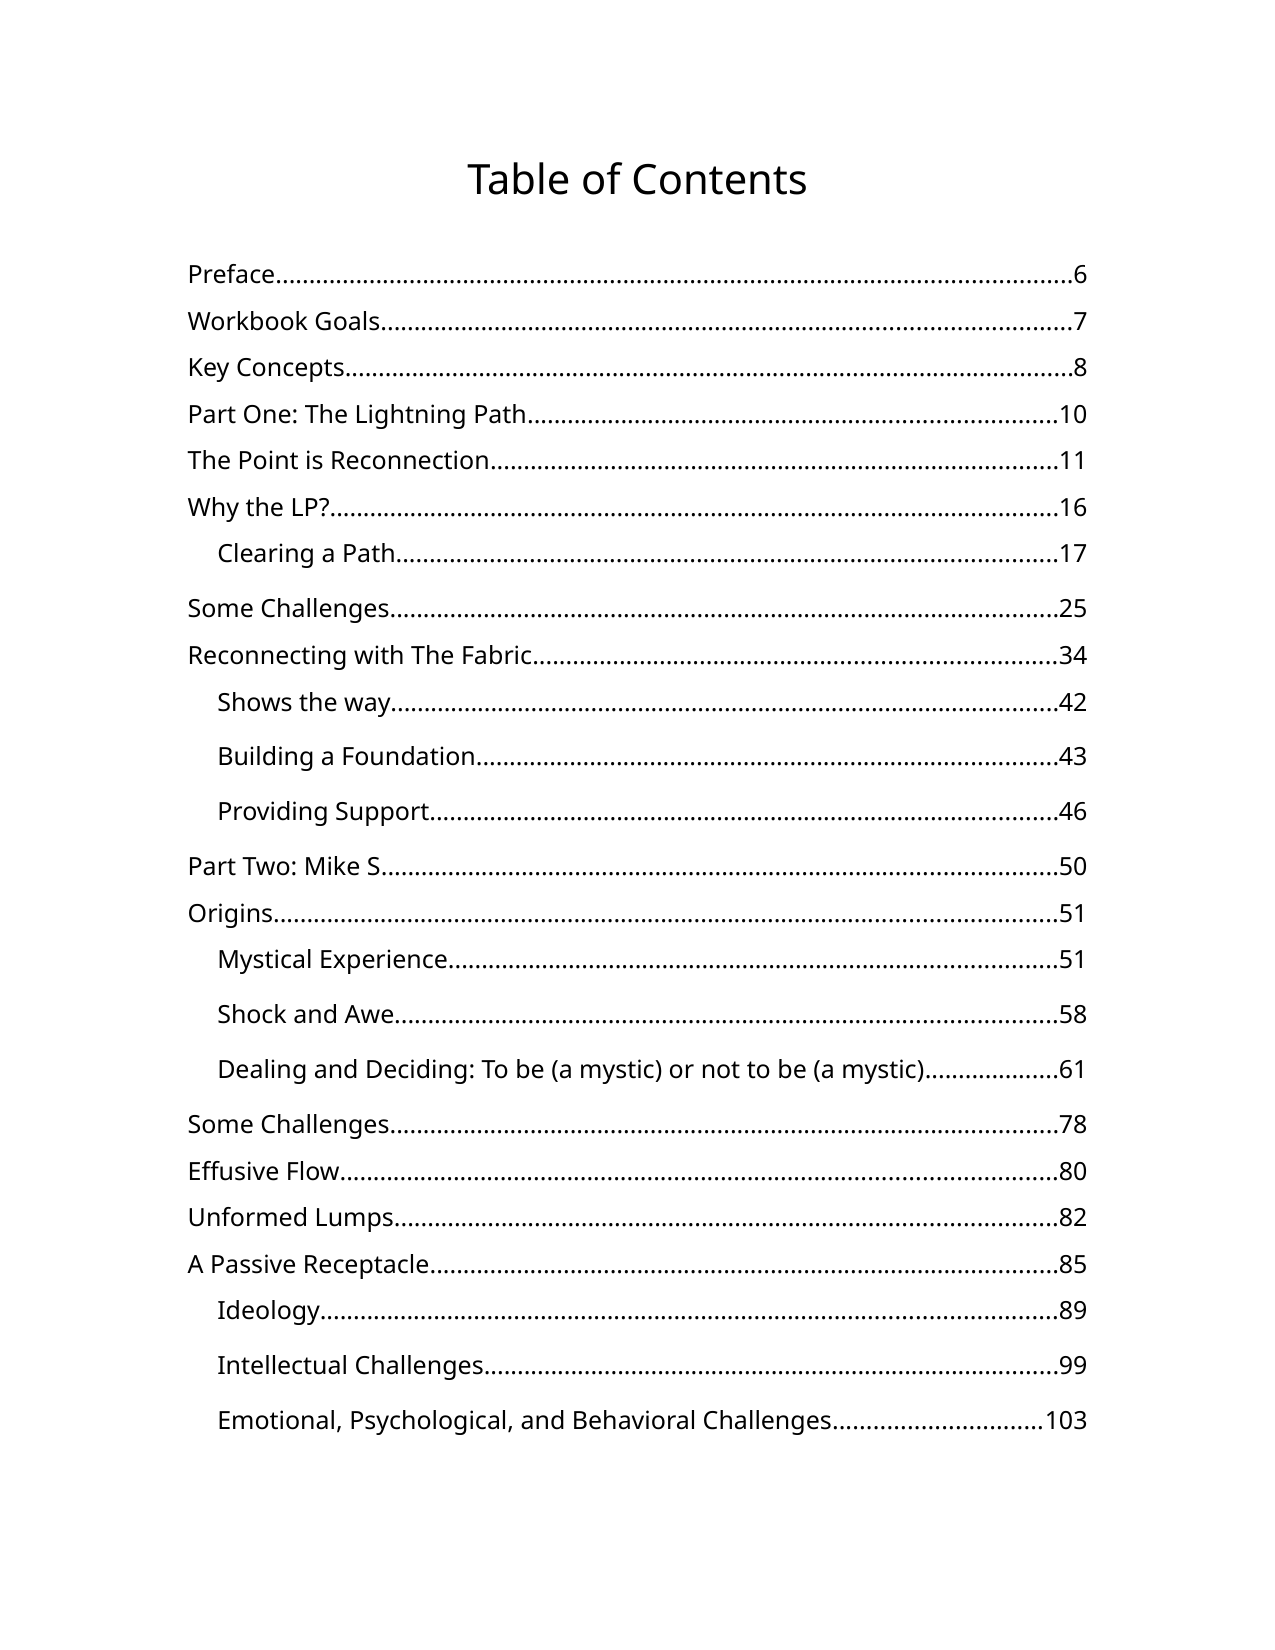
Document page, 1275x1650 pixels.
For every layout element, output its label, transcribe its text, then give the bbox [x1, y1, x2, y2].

text Some Challenges 25 [187, 591, 1087, 625]
text Part Two: Mike S 50 [187, 849, 1087, 883]
text Building a Foundation 43 [217, 739, 1087, 773]
text Why the LP? 16 [187, 489, 1087, 524]
text Origins 51 [187, 895, 1087, 929]
text Dealing and Deciding: To be (a mystic) or not to be (a mystic) 61 [217, 1052, 1087, 1086]
text The Point is Reconnection 11 [187, 443, 1087, 477]
text Mystical Experience 51 [217, 942, 1087, 976]
text Key Concepts 8 [187, 350, 1087, 384]
subtitle Table of Contents [187, 150, 1087, 207]
text Reconnecting with The Fabric 34 [187, 638, 1087, 672]
text A Passive Receptacle 85 [187, 1246, 1087, 1280]
text Shock and Awe 58 [217, 997, 1087, 1031]
text Clearing a Path 17 [217, 536, 1087, 570]
text Unformed Lumps 82 [187, 1200, 1087, 1234]
text Some Challenges 78 [187, 1107, 1087, 1141]
text Providing Support 46 [217, 794, 1087, 828]
text Effusive Flow 80 [187, 1153, 1087, 1187]
text Workbook Goals 7 [187, 303, 1087, 337]
text Intellectual Challenges 99 [217, 1348, 1087, 1382]
text Shows the way 42 [217, 684, 1087, 718]
text Part One: The Lightning Path 10 [187, 396, 1087, 431]
text Emotional, Psychological, and Behavioral Challenges 103 [217, 1403, 1087, 1437]
text Ideology 89 [217, 1293, 1087, 1327]
text Preface 6 [187, 257, 1087, 291]
